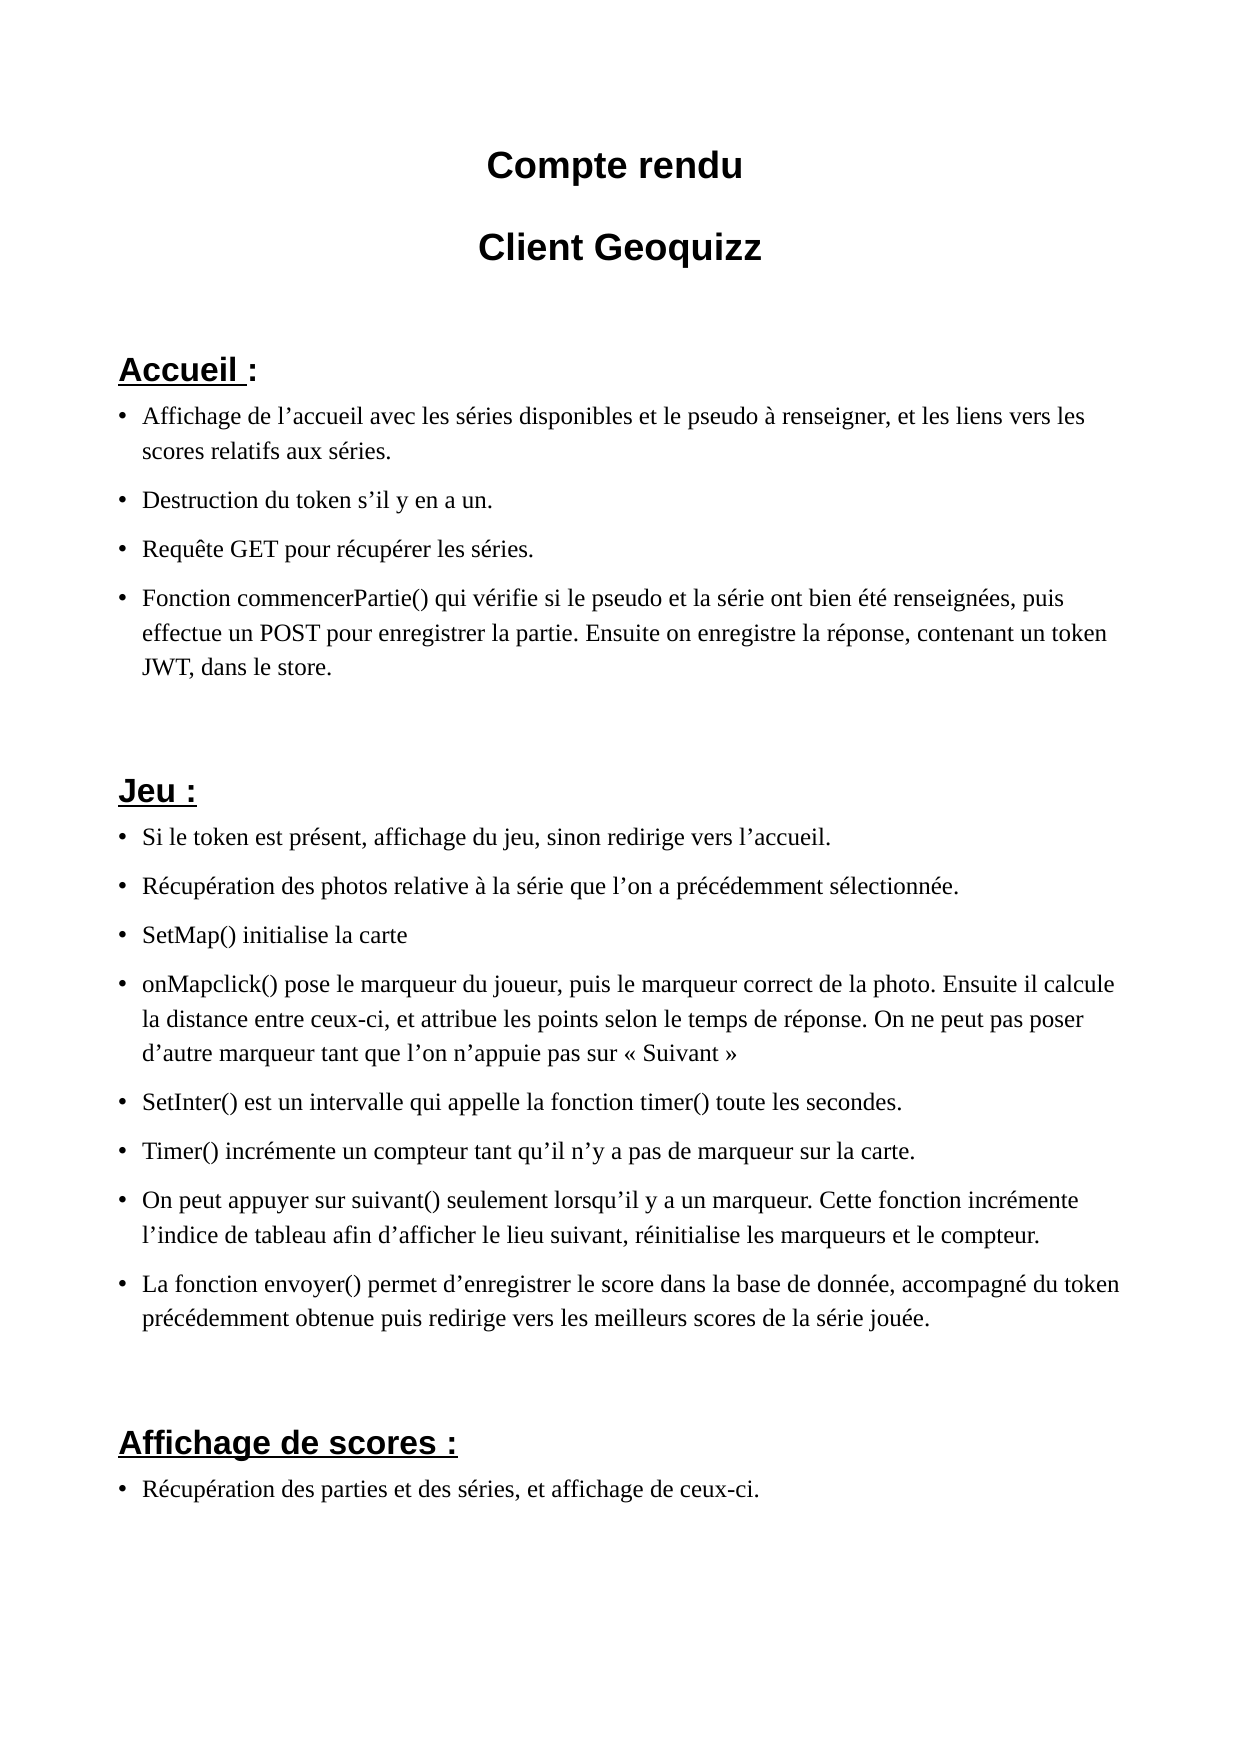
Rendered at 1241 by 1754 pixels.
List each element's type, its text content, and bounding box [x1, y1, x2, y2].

list SetMap() initialise la carte [118, 920, 1122, 949]
subtitle Jeu : [118, 771, 1122, 810]
list Timer() incrémente un compteur tant qu’il n’y a pas de marqueur sur la carte. [118, 1136, 1122, 1165]
list Destruction du token s’il y en a un. [118, 485, 1122, 514]
list Si le token est présent, affichage du jeu, sinon redirige vers l’accueil. [118, 822, 1122, 851]
list On peut appuyer sur suivant() seulement lorsqu’il y a un marqueur. Cette fonction incrémente l’indice de tableau afin d’afficher le lieu suivant, réinitialise les marqueurs et le compteur. [118, 1186, 1122, 1249]
list Requête GET pour récupérer les séries. [118, 534, 1122, 563]
list La fonction envoyer() permet d’enregistrer le score dans la base de donnée, accompagné du token précédemment obtenue puis redirige vers les meilleurs scores de la série jouée. [118, 1269, 1122, 1332]
list Fonction commencerPartie() qui vérifie si le pseudo et la série ont bien été renseignées, puis effectue un POST pour enregistrer la partie. Ensuite on enregistre la réponse, contenant un token JWT, dans le store. [118, 583, 1122, 681]
list Récupération des parties et des séries, et affichage de ceux-ci. [118, 1474, 1122, 1502]
list Récupération des photos relative à la série que l’on a précédemment sélectionnée. [118, 871, 1122, 900]
subtitle Accueil : [118, 350, 1122, 389]
list onMapclick() pose le marqueur du joueur, puis le marqueur correct de la photo. Ensuite il calcule la distance entre ceux-ci, et attribue les points selon le temps de réponse. On ne peut pas poser d’autre marqueur tant que l’on n’appuie pas sur « Suivant » [118, 969, 1122, 1067]
list Affichage de l’accueil avec les séries disponibles et le pseudo à renseigner, et les liens vers les scores relatifs aux séries. [118, 401, 1122, 465]
list SetInter() est un intervalle qui appelle la fonction timer() toute les secondes. [118, 1087, 1122, 1116]
subtitle Affichage de scores : [118, 1422, 1122, 1461]
subtitle Client Geoquizz [118, 224, 1122, 268]
subtitle Compte rendu [118, 143, 1122, 187]
